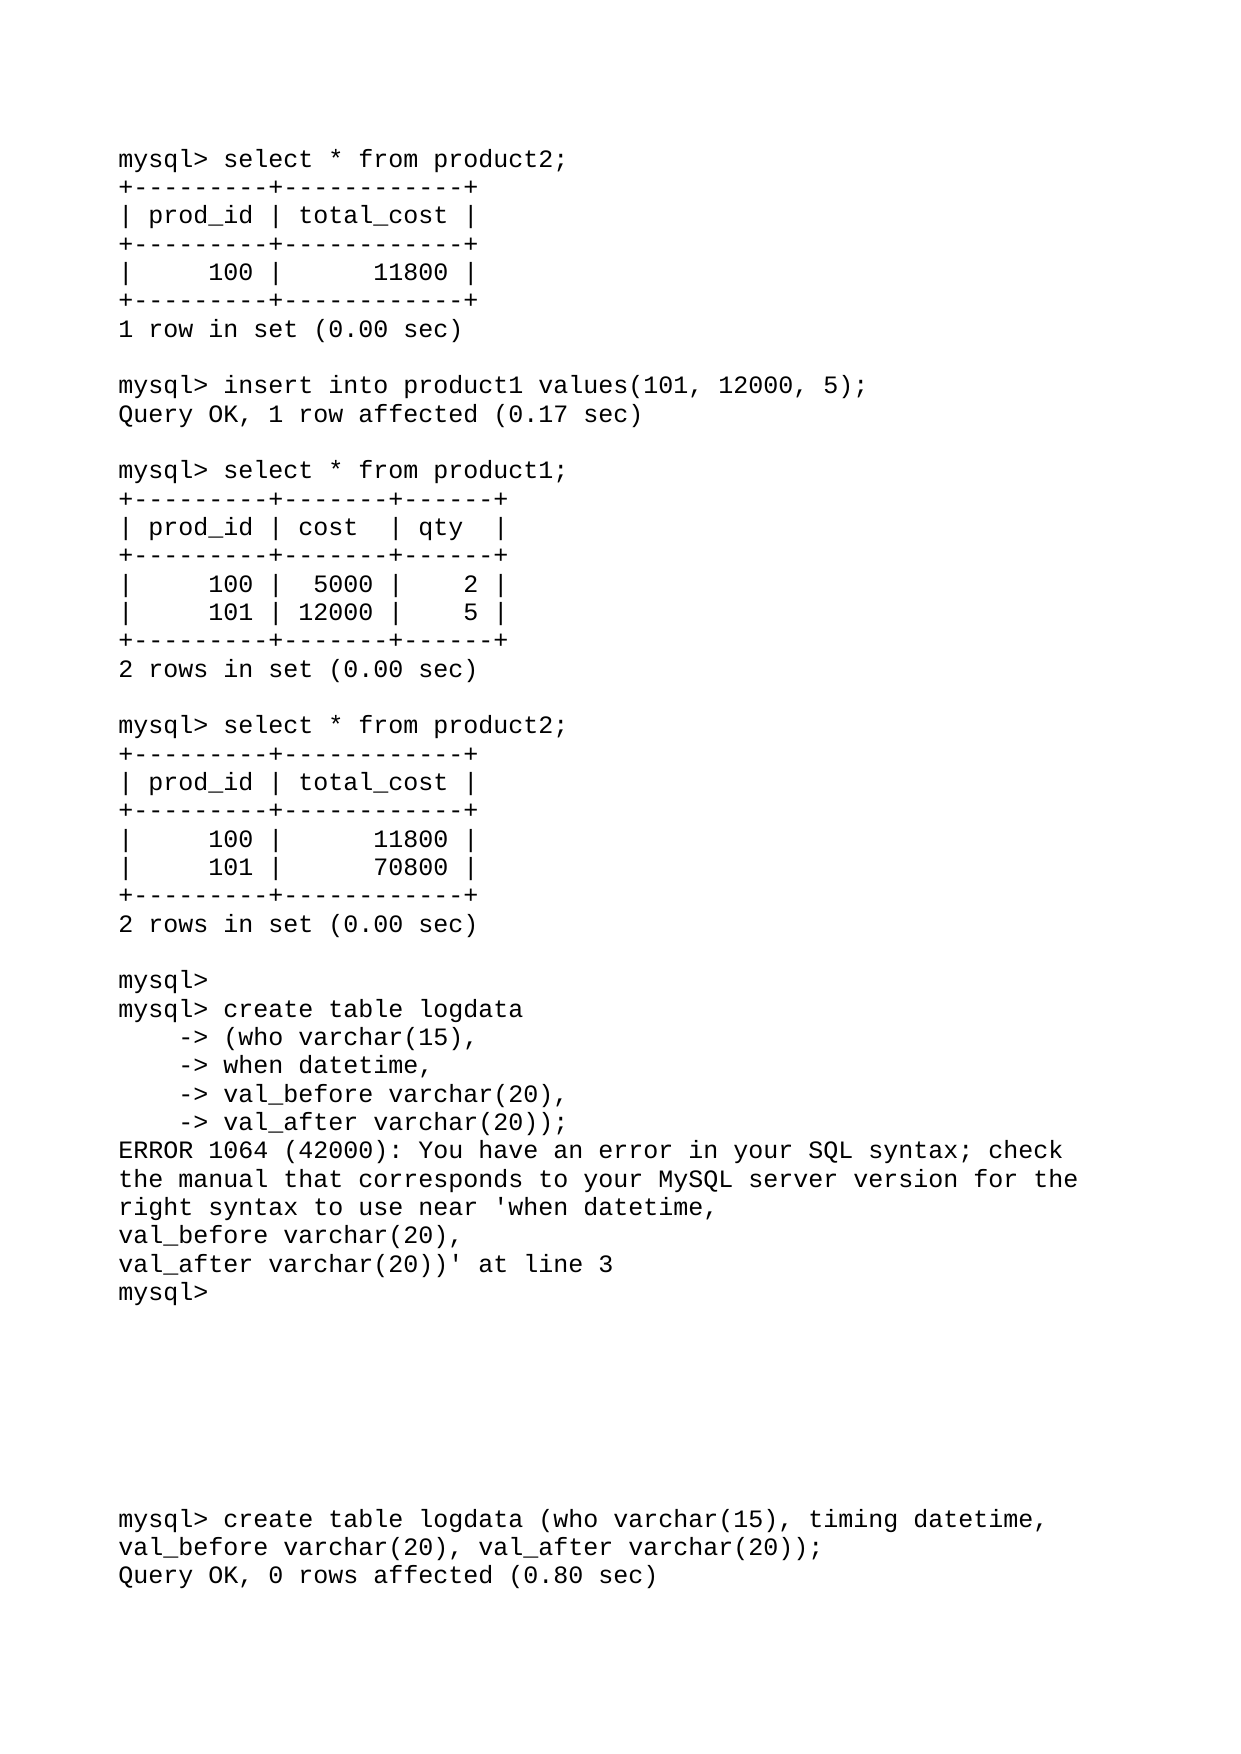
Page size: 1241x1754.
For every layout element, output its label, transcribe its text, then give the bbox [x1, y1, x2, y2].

text 1 row in set (0.00 sec) [118, 316, 1122, 345]
text 2 rows in set (0.00 sec) [118, 656, 1122, 685]
text -> when datetime, [118, 1053, 1122, 1081]
text +---------+------------+ [118, 288, 1122, 316]
text | prod_id | total_cost | [118, 203, 1122, 231]
text | 101 | 70800 | [118, 855, 1122, 883]
text mysql> insert into product1 values(101, 12000, 5); [118, 373, 1122, 401]
text Query OK, 0 rows affected (0.80 sec) [118, 1563, 1122, 1591]
text mysql> [118, 1280, 1122, 1308]
text mysql> [118, 968, 1122, 996]
text -> (who varchar(15), [118, 1025, 1122, 1053]
text ERROR 1064 (42000): You have an error in your SQL syntax; check the manual that corresponds to your MySQL server version for the right syntax to use near 'when datetime, [118, 1138, 1122, 1223]
text +---------+------------+ [118, 883, 1122, 911]
text -> val_before varchar(20), [118, 1081, 1122, 1110]
text val_before varchar(20), [118, 1223, 1122, 1251]
text -> val_after varchar(20)); [118, 1110, 1122, 1138]
text +---------+------------+ [118, 741, 1122, 770]
text mysql> select * from product2; [118, 146, 1122, 175]
text | prod_id | cost | qty | [118, 515, 1122, 543]
text | 100 | 5000 | 2 | [118, 571, 1122, 600]
text +---------+------------+ [118, 175, 1122, 203]
text Query OK, 1 row affected (0.17 sec) [118, 401, 1122, 430]
text | 100 | 11800 | [118, 826, 1122, 855]
text +---------+------------+ [118, 231, 1122, 260]
text | prod_id | total_cost | [118, 770, 1122, 798]
text 2 rows in set (0.00 sec) [118, 911, 1122, 940]
text mysql> create table logdata (who varchar(15), timing datetime, val_before varchar(20), val_after varchar(20)); [118, 1506, 1122, 1563]
text | 100 | 11800 | [118, 260, 1122, 288]
text val_after varchar(20))' at line 3 [118, 1251, 1122, 1280]
text +---------+-------+------+ [118, 486, 1122, 515]
text +---------+-------+------+ [118, 543, 1122, 571]
text mysql> create table logdata [118, 996, 1122, 1025]
text mysql> select * from product2; [118, 713, 1122, 741]
text | 101 | 12000 | 5 | [118, 600, 1122, 628]
text +---------+------------+ [118, 798, 1122, 826]
text +---------+-------+------+ [118, 628, 1122, 656]
text mysql> select * from product1; [118, 458, 1122, 486]
